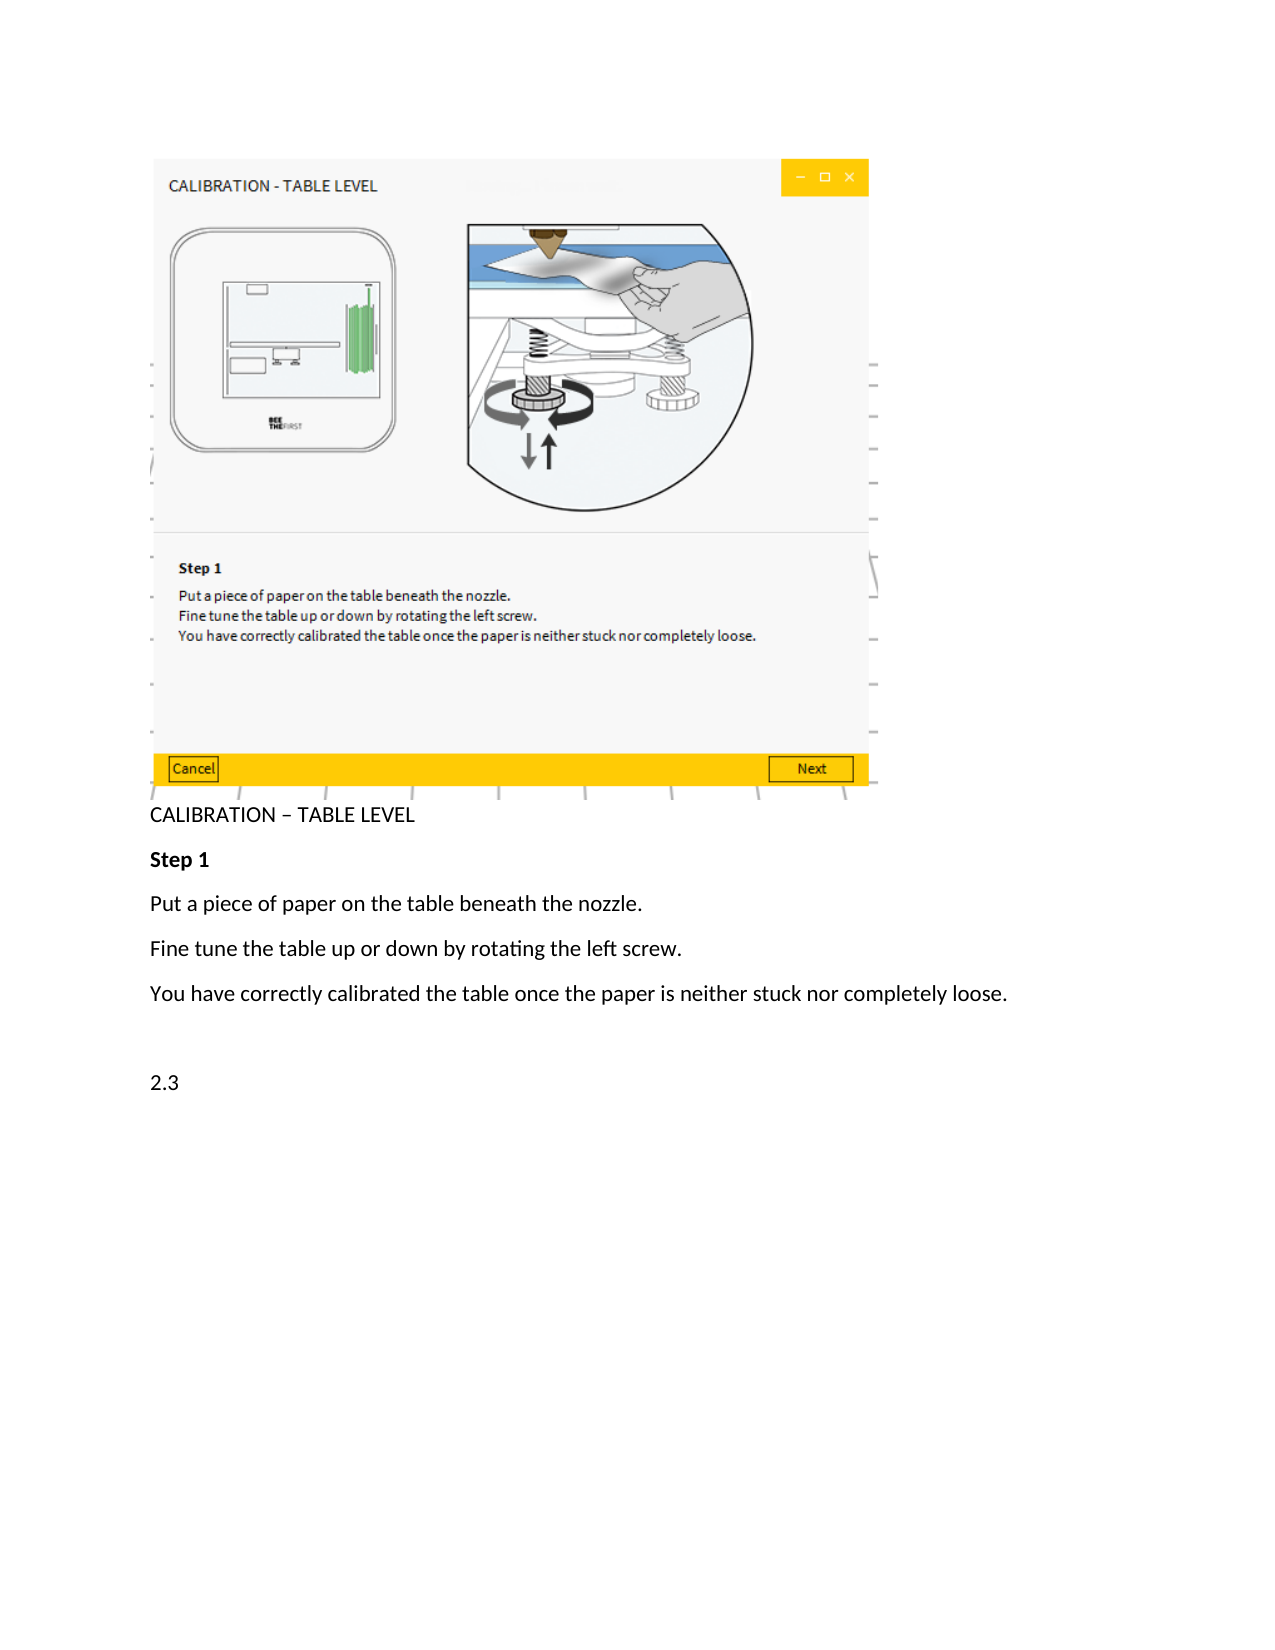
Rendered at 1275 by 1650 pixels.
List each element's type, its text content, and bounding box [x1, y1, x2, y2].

text CALIBRATION – TABLE LEVEL [150, 800, 1125, 828]
text You have correctly calibrated the table once the paper is neither stuck nor completely loose. [150, 979, 1125, 1007]
text Step 1 [150, 845, 1125, 873]
text 2.3 [150, 1068, 1125, 1096]
text Put a piece of paper on the table beneath the nozzle. [150, 889, 1125, 917]
text Fine tune the table up or down by rotating the left screw. [150, 934, 1125, 962]
